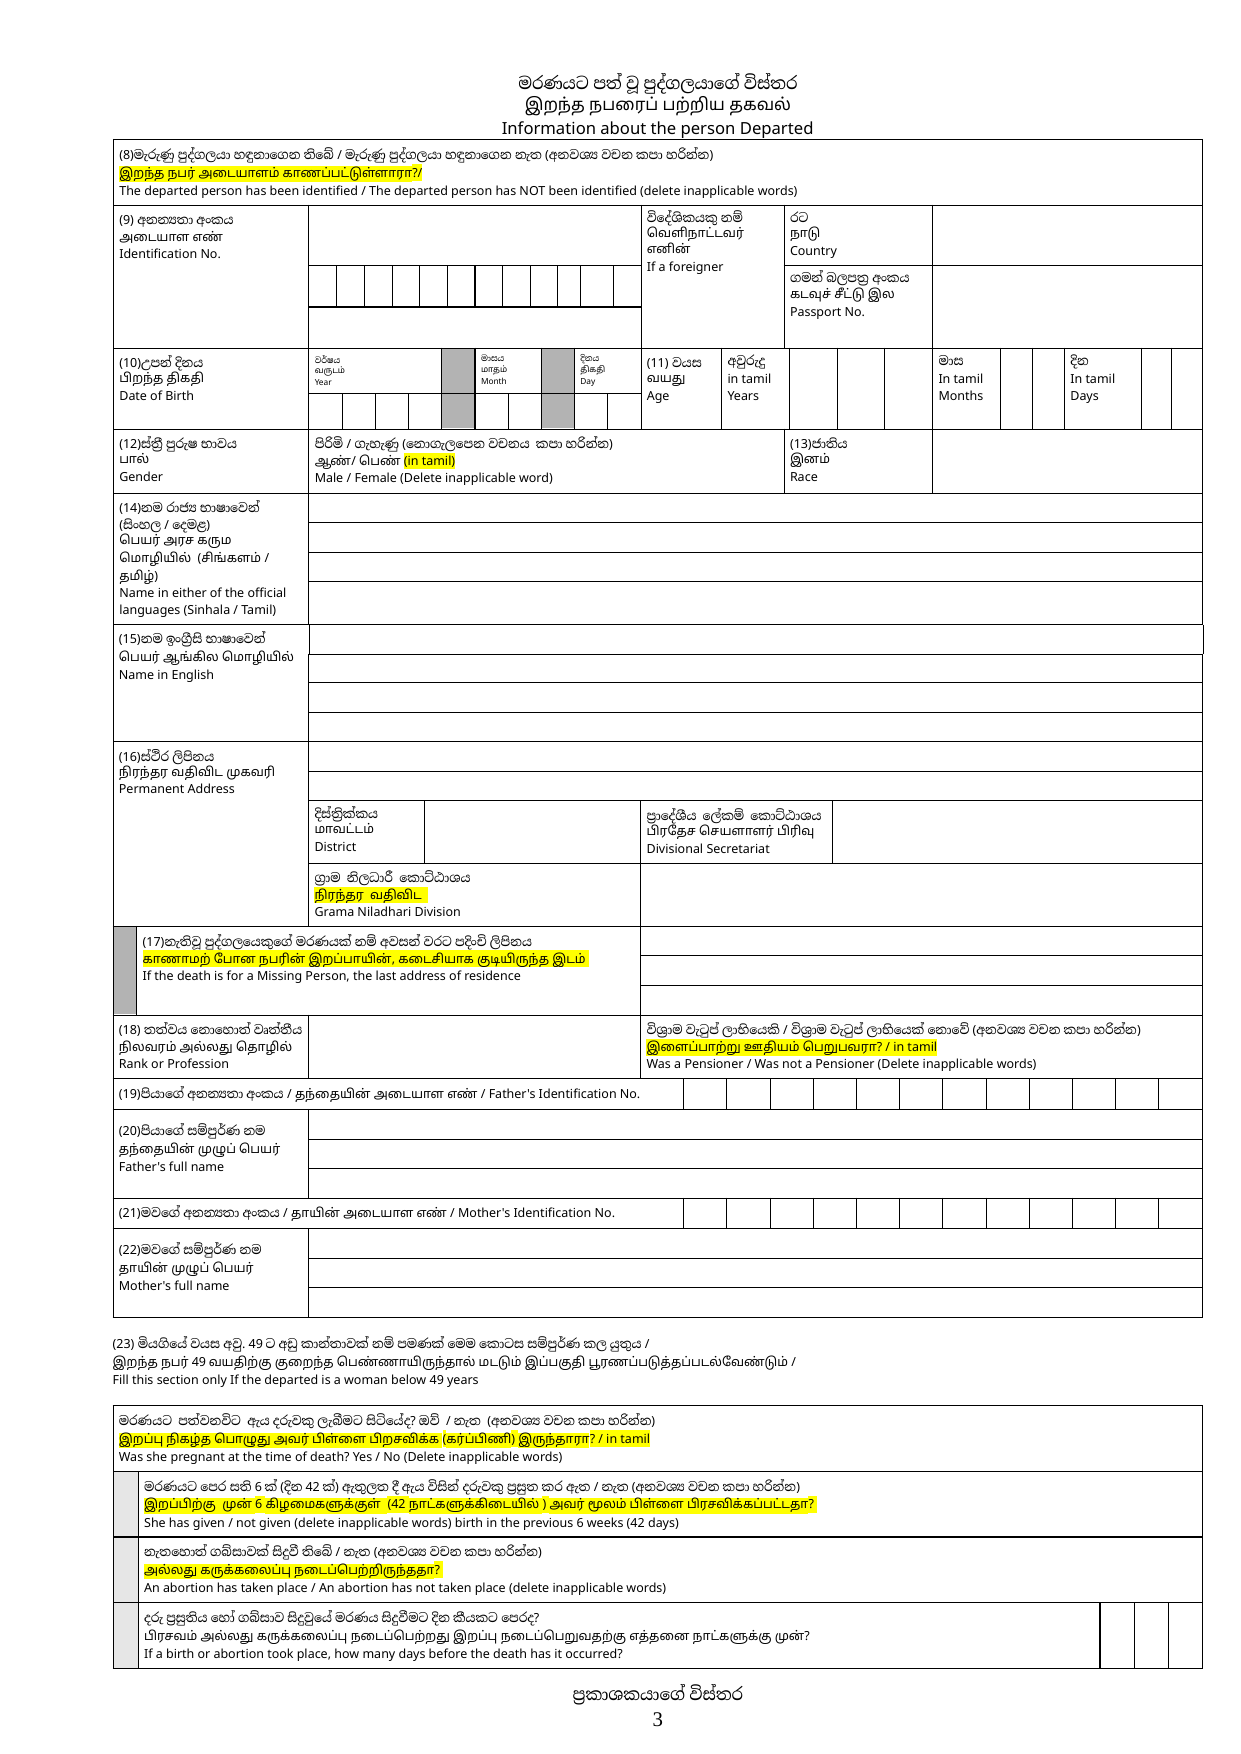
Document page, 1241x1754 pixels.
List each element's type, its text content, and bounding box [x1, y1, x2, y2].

table_cell (11) වයස வயது Age [642, 349, 721, 428]
table_cell [641, 986, 1202, 1014]
table_cell [943, 1079, 986, 1109]
table_cell [1159, 1079, 1202, 1109]
table_cell [641, 864, 1202, 926]
table_cell (21)මවගේ අනන්‍යතා අංකය / தாயின் அடையாள எண் / Mother's Identification No. [114, 1199, 683, 1228]
table_cell [393, 266, 419, 306]
table_cell [309, 772, 1202, 800]
table_cell (16)ස්ථිර ලිපිනය நிரந்தர வதிவிட முகவரி Permanent Address [114, 742, 308, 926]
table_cell [608, 394, 641, 428]
table_cell (22)මවගේ සම්පුර්ණ නම தாயின் முழுப் பெயர் Mother's full name [114, 1229, 308, 1317]
table_cell (19)පියාගේ අනන්‍යතා අංකය / தந்தையின் அடையாள எண் / Father's Identification No. [114, 1079, 683, 1109]
table_cell (17)නැතිවූ පුද්ගලයෙකුගේ මරණයක් නම් අවසන් වරට පදිංචි ලිපිනය காணாமற் போன நபரின் இறப்பாயின், கடைசியாக குடியிருந்த இடம் If the death is for a Missing Person, the last address of residence [137, 927, 640, 1014]
table_cell [309, 308, 641, 348]
table_cell [309, 1140, 1202, 1168]
table_cell (10)උපන් දිනය பிறந்த திகதி Date of Birth [114, 349, 308, 428]
table_cell දින In tamil Days [1065, 349, 1141, 428]
table_cell (14)නම රාජ්‍ය භාෂාවෙන් (සිංහල / දෙමළ) பெயர் அரச கரும மொழியில் (சிங்களம் / தமிழ்) Name in either of the official languages (Sinhala / Tamil) [114, 494, 308, 624]
table_cell [1159, 1199, 1202, 1228]
table_cell [727, 1079, 770, 1109]
table_header (8)මැරුණු පුද්ගලයා හඳුනාගෙන තිබේ / මැරුණු පුද්ගලයා හඳුනාගෙන නැත (අනවශ්‍ය වචන කපා හරින්න) இறந்த நபர் அடையாளம் காணப்பட்டுள்ளாரா?/ The departed person has been identified / The departed person has NOT been identified (delete inapplicable words) [114, 140, 1202, 204]
table_header (15)නම ඉංග්‍රීසි භාෂාවෙන් பெயர் ஆங்கில மொழியில் Name in English [114, 625, 309, 741]
text ප්‍රකාශකයාගේ විස්තර [112, 1686, 1203, 1706]
table_cell [442, 394, 474, 428]
table_cell පිරිමි / ගැහැණු (නොගැලපෙන වචනය කපා හරින්න) ஆண்/ பெண் (in tamil) Male / Female (Delete inapplicable word) [309, 430, 784, 492]
table_cell විශ්‍රාම වැටුප් ලාභියෙකි / විශ්‍රාම වැටුප් ලාභියෙක් නොවේ (අනවශ්‍ය වචන කපා හරින්න) இளைப்பாற்று ஊதியம் பெறுபவரா? / in tamil Was a Pensioner / Was not a Pensioner (Delete inapplicable words) [641, 1016, 1202, 1078]
table_cell (13)ජාතිය இனம் Race [785, 430, 932, 492]
table_cell [1030, 1199, 1072, 1228]
text இறந்த நபர் 49வயதிற்கு குறைந்த பெண்ணாயிருந்தால் மடடும் இப்பகுதி பூரணப்படுத்தப்படல்வேண்டும் / [112, 1353, 1203, 1371]
table_cell [814, 1079, 856, 1109]
table_cell [857, 1199, 899, 1228]
table_cell [442, 349, 474, 393]
text Fill this section only If the departed is a woman below 49 years [112, 1371, 1203, 1388]
table_cell [900, 1199, 942, 1228]
text මරණයට පත් වූ පුද්ගලයාගේ විස්තර [112, 75, 1203, 96]
table_cell [309, 1110, 1202, 1138]
table_cell [943, 1199, 986, 1228]
table_cell [1073, 1199, 1115, 1228]
table_cell දිනය திகதி Day [575, 349, 641, 393]
table_cell [476, 266, 502, 306]
table_cell [933, 430, 1202, 492]
table_cell [1142, 349, 1171, 428]
table_cell [420, 266, 447, 306]
table_cell දිස්ත්‍රික්කය மாவட்டம் District [309, 801, 424, 863]
table_cell [641, 927, 1202, 955]
table_cell [1030, 1079, 1072, 1109]
table_cell (9) අනන්‍යතා අංකය அடையாள எண் Identification No. [114, 206, 308, 348]
table_cell [684, 1199, 726, 1228]
table_cell (12)ස්ත්‍රී පුරුෂ භාවය பால் Gender [114, 430, 308, 492]
table_cell [309, 553, 1202, 581]
table_cell [114, 1603, 138, 1668]
table_cell [1116, 1199, 1158, 1228]
table_cell අවුරුදු in tamil Years [722, 349, 789, 428]
table_cell [309, 394, 342, 428]
table_cell විදේශිකය‍කු නම් வெளிநாட்டவர் எனின் If a foreigner [642, 206, 784, 348]
table_cell [900, 1079, 942, 1109]
table_cell [448, 266, 474, 306]
table_cell [771, 1199, 813, 1228]
table_cell [343, 394, 375, 428]
table_cell [727, 1199, 770, 1228]
table_cell [114, 927, 136, 1014]
table_cell [531, 266, 557, 306]
table_cell [885, 349, 932, 428]
text Information about the person Departed [112, 116, 1203, 139]
table_cell [309, 266, 336, 306]
table_cell [309, 1169, 1202, 1198]
table_cell [337, 266, 364, 306]
table_cell [614, 266, 641, 306]
table_cell [365, 266, 392, 306]
table_cell [838, 349, 884, 428]
table_cell [1116, 1079, 1158, 1109]
table_cell රට நாடு Country [785, 206, 932, 265]
table_cell [833, 801, 1202, 863]
table_header මරණයට පත්වනවිට ඇය දරුවකු ලැබීමට සිටියේද? ඔව් / නැත (අනවශ්‍ය වචන කපා හරින්න) இறப்பு நிகழ்த பொழுது அவர் பிள்ளை பிறசவிக்க (கர்ப்பிணி) இருந்தாரா? / in tamil Was she pregnant at the time of death? Yes / No (Delete inapplicable words) [114, 1406, 1202, 1471]
table_cell (20)පියාගේ සම්පුර්ණ නම தந்தையின் முழுப் பெயர் Father's full name [114, 1110, 308, 1198]
table_cell ගමන් බලපත්‍ර අංකය கடவுச் சீட்டு இல Passport No. [785, 266, 932, 348]
table_cell දරු ප්‍රසුතිය හෝ ගබ්සාව සිදුවුයේ මරණය සිදුවීමට දින කීයකට පෙරද? பிரசவம் அல்லது கருக்கலைப்பு நடைப்பெற்றது இறப்பு நடைப்பெறுவதற்கு எத்தனை நாட்களுக்கு முன்? If a birth or abortion took place, how many days before the death has it occurred? [139, 1603, 1099, 1668]
table_cell [1001, 349, 1032, 428]
table_cell [425, 801, 640, 863]
table_cell [476, 394, 508, 428]
table_cell [933, 266, 1202, 348]
table_cell [581, 266, 613, 306]
table_cell [558, 266, 580, 306]
table_cell [814, 1199, 856, 1228]
table_cell [542, 349, 574, 393]
table_cell [114, 1538, 138, 1602]
table_cell [309, 742, 1202, 771]
table_cell ග්‍රාම නිලධාරී කොට්ඨාශය நிரந்தர வதிவிட Grama Niladhari Division [309, 864, 640, 926]
table_cell [1169, 1603, 1202, 1668]
table_cell [309, 683, 1202, 712]
table_header [310, 625, 1203, 653]
table_cell [790, 349, 837, 428]
table_cell වර්ෂය வருடம் Year [309, 349, 441, 393]
table_cell [309, 523, 1202, 552]
table_cell [542, 394, 574, 428]
table_cell [575, 394, 607, 428]
table_cell [857, 1079, 899, 1109]
table_cell [114, 1472, 138, 1536]
table_cell [509, 394, 541, 428]
table_cell [376, 394, 408, 428]
table_cell (18) තත්වය නොහොත් වෘත්තීය நிலவரம் அல்லது தொழில் Rank or Profession [114, 1016, 308, 1078]
table_cell [987, 1079, 1029, 1109]
table_cell [933, 206, 1202, 265]
text (23) මියගියේ වයස අවු. 49ට අඩු කාන්තාවක් නම් පමණක් මෙම කොටස සම්පුර්ණ කල යුතුය / [112, 1335, 1203, 1353]
table_cell [309, 1016, 640, 1078]
table_cell [309, 713, 1202, 741]
table_cell [987, 1199, 1029, 1228]
table_cell [409, 394, 441, 428]
table_cell මරණයට පෙර සති 6ක් (දින 42ක්) ඇතුලත දී ඇය විසින් දරුවකු ප්‍රසුත කර ඇත / නැත (අනවශ්‍ය වචන කපා හරින්න) இறப்பிற்கு முன் 6 கிழமைகளுக்குள் (42 நாட்களுக்கிடையில் ) அவர் மூலம் பிள்ளை பிரசவிக்கப்பட்டதா? She has given / not given (delete inapplicable words) birth in the previous 6 weeks (42 days) [139, 1472, 1202, 1536]
table_cell [503, 266, 530, 306]
table_cell [1101, 1603, 1134, 1668]
table_cell [684, 1079, 726, 1109]
table_cell [309, 1288, 1202, 1317]
text இறந்த நபரைப் பற்றிய தகவல் [112, 96, 1203, 116]
table_cell [771, 1079, 813, 1109]
table_cell ප්‍රාදේශීය ලේකම් කොට්ඨාශය பிரதேச செயளாளர் பிரிவு Divisional Secretariat [641, 801, 832, 863]
table_cell [309, 1229, 1202, 1258]
table_cell [1033, 349, 1064, 428]
table_cell [309, 582, 1202, 624]
table_cell [641, 956, 1202, 985]
table_cell [309, 655, 1202, 682]
table_cell [1172, 349, 1202, 428]
table_cell මාසය மாதம் Month [476, 349, 541, 393]
table_cell [1073, 1079, 1115, 1109]
table_cell [309, 494, 1202, 522]
table_cell නැතහොත් ගබ්සාවක් සිදුවී තිබේ / නැත (අනවශ්‍ය වචන කපා හරින්න) அல்லது கருக்கலைப்பு நடைப்பெற்றிருந்ததா? An abortion has taken place / An abortion has not taken place (delete inapplicable words) [139, 1538, 1202, 1602]
table_cell මාස In tamil Months [933, 349, 1000, 428]
table_cell [309, 1259, 1202, 1287]
table_cell [309, 206, 641, 265]
table_cell [1135, 1603, 1168, 1668]
